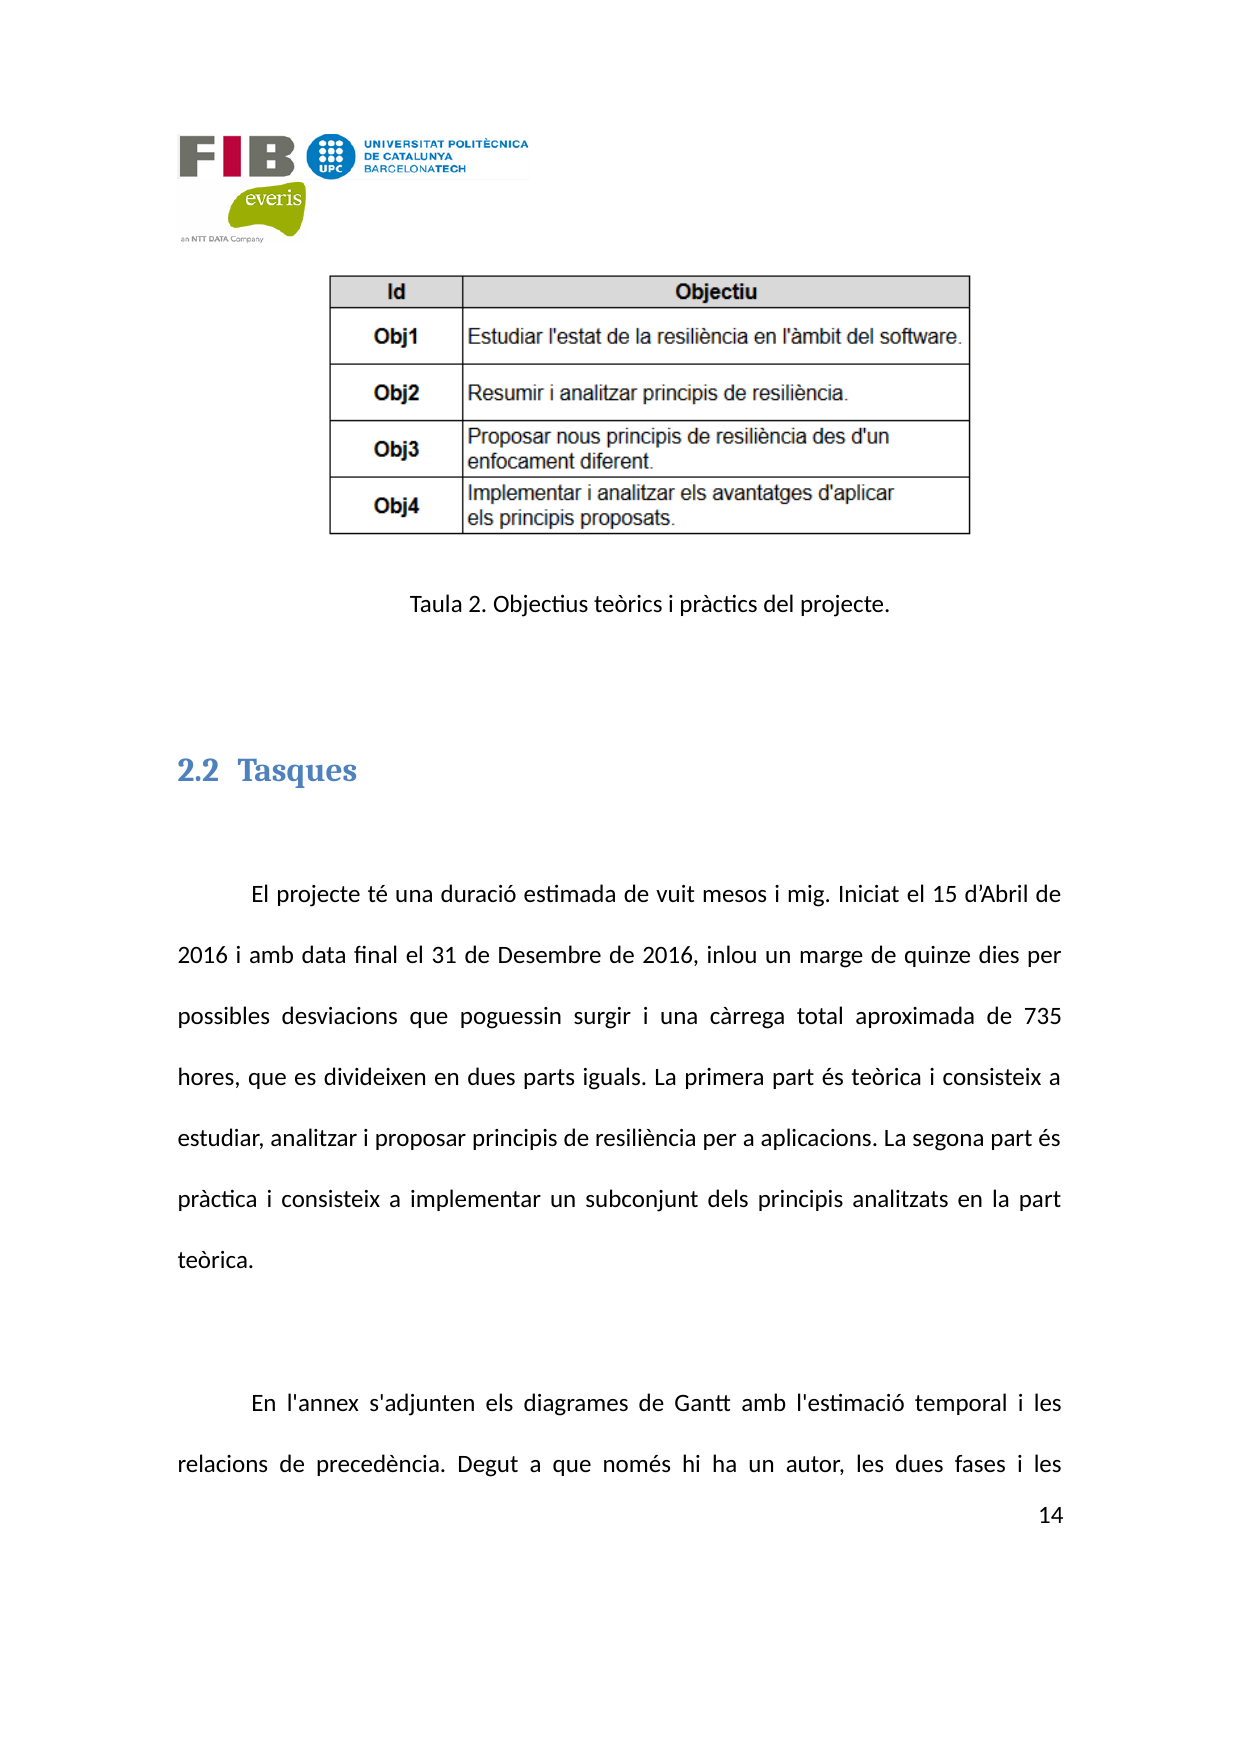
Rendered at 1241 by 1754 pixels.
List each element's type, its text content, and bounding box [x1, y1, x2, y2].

picture [177, 134, 529, 243]
text En l'annex s'adjunten els diagrames de Gantt amb l'estimació temporal i les relacions de precedència. Degut a que només hi ha un autor, les dues fases i les [177, 1387, 1063, 1478]
picture [327, 273, 973, 537]
text Taula 2. Objectius teòrics i pràctics del projecte. [177, 588, 1063, 619]
text El projecte té una duració estimada de vuit mesos i mig. Iniciat el 15 d’Abril de 2016 i amb data final el 31 de Desembre de 2016, inlou un marge de quinze dies per possibles desviacions que poguessin surgir i una càrrega total aproximada de 735 hores, que es divideixen en dues parts iguals. La primera part és teòrica i consisteix a estudiar, analitzar i proposar principis de resiliència per a aplicacions. La segona part és pràctica i consisteix a implementar un subconjunt dels principis analitzats en la part teòrica. [177, 878, 1063, 1274]
subtitle Tasques [177, 752, 1063, 790]
